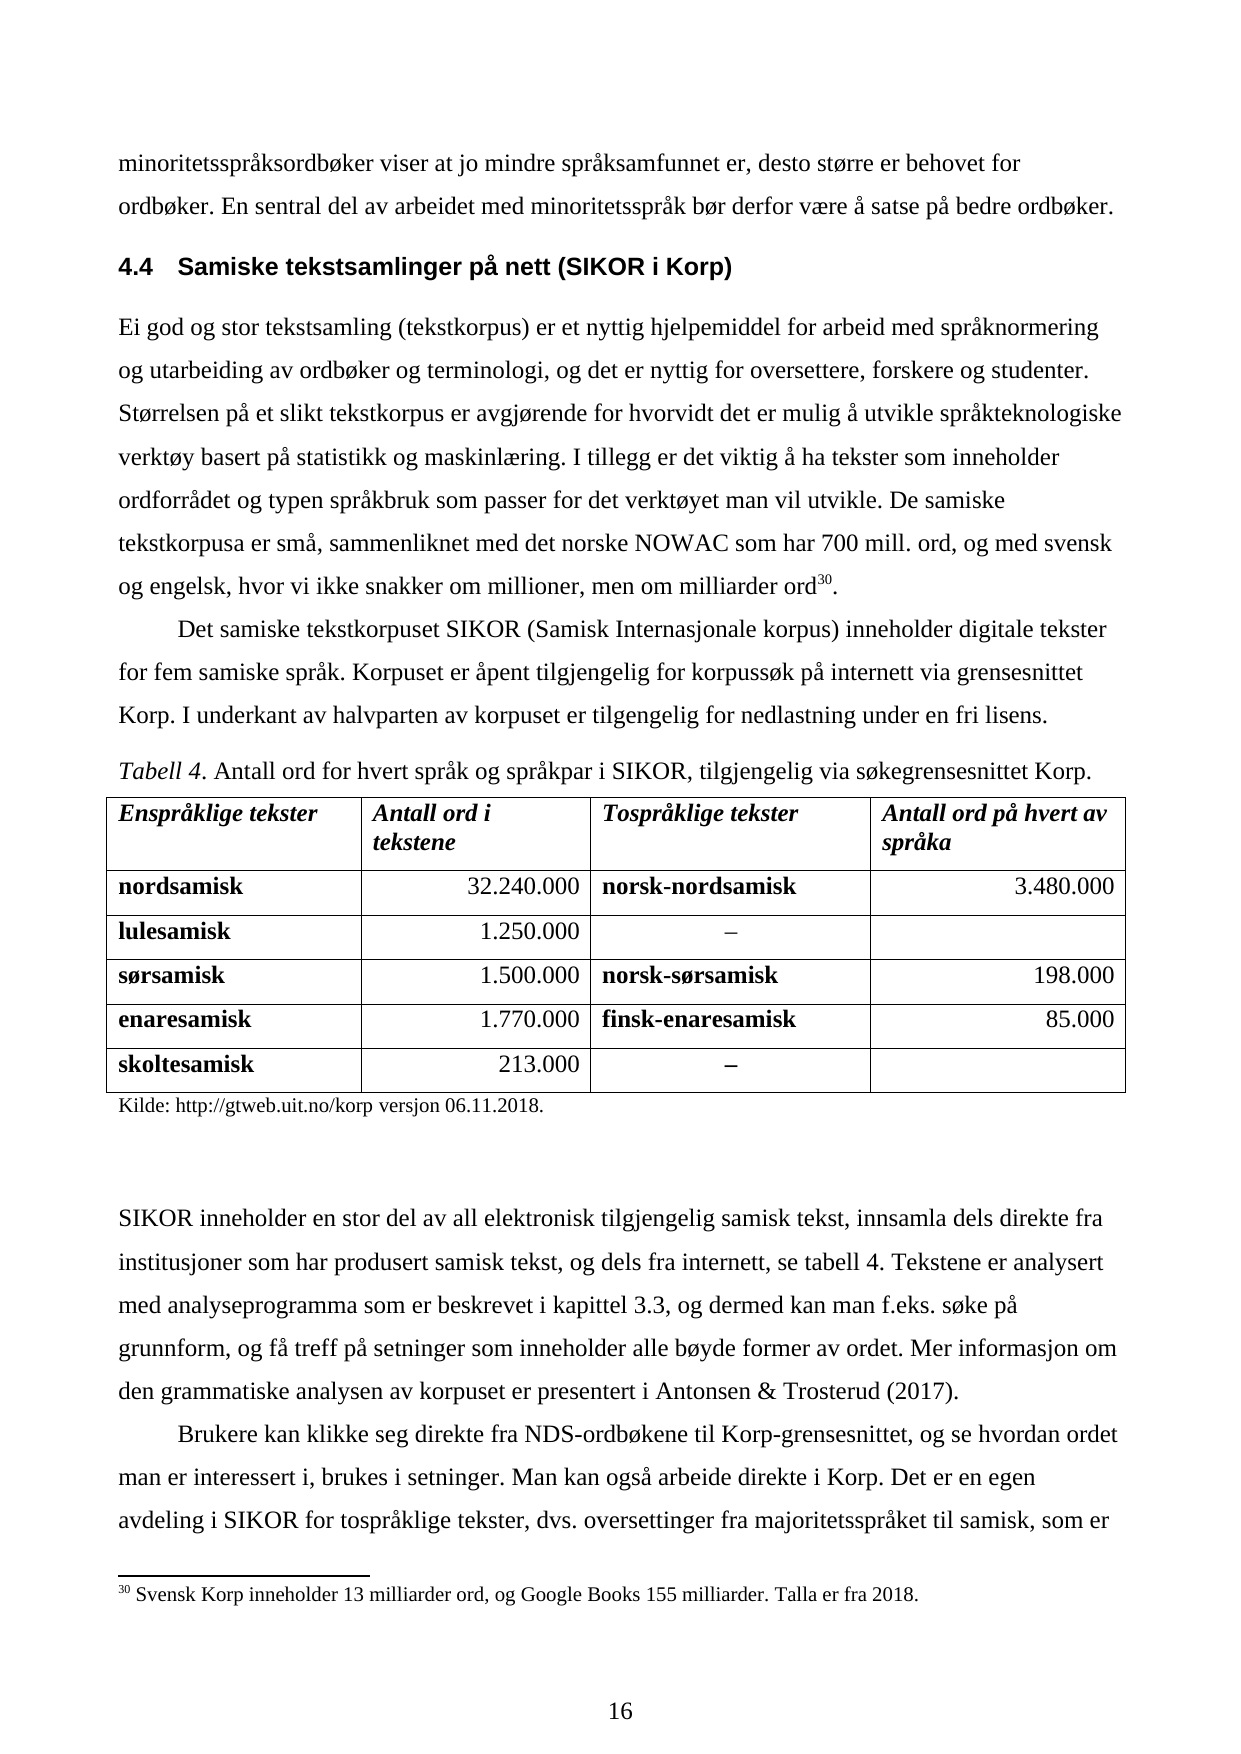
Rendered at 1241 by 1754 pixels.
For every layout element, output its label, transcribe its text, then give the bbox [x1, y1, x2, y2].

table_cell 1.500.000 [362, 960, 590, 1003]
table_cell 1.770.000 [362, 1005, 590, 1048]
table_cell skoltesamisk [107, 1049, 361, 1092]
table_cell – [591, 1049, 870, 1092]
table_cell [871, 916, 1125, 959]
table_cell – [591, 916, 870, 959]
table_cell finsk-enaresamisk [591, 1005, 870, 1048]
text minoritetsspråksordbøker viser at jo mindre språksamfunnet er, desto større er behovet for ordbøker. En sentral del av arbeidet med minoritetsspråk bør derfor være å satse på bedre ordbøker. [118, 148, 1122, 219]
table_cell sørsamisk [107, 960, 361, 1003]
table_cell 213.000 [362, 1049, 590, 1092]
text Kilde: http://gtweb.uit.no/korp versjon 06.11.2018. [118, 1093, 1122, 1117]
text Det samiske tekstkorpuset SIKOR (Samisk Internasjonale korpus) inneholder digitale tekster for fem samiske språk. Korpuset er åpent tilgjengelig for korpussøk på internett via grensesnittet Korp. I underkant av halvparten av korpuset er tilgengelig for nedlastning under en fri lisens. [118, 614, 1122, 729]
table_cell 1.250.000 [362, 916, 590, 959]
text SIKOR inneholder en stor del av all elektronisk tilgjengelig samisk tekst, innsamla dels direkte fra institusjoner som har produsert samisk tekst, og dels fra internett, se tabell 4. Tekstene er analysert med analyseprogramma som er beskrevet i kapittel 3.3, og dermed kan man f.eks. søke på grunnform, og få treff på setninger som inneholder alle bøyde former av ordet. Mer informasjon om den grammatiske analysen av korpuset er presentert i Antonsen & Trosterud (2017). [118, 1203, 1122, 1405]
table_cell enaresamisk [107, 1005, 361, 1048]
table_cell norsk-nordsamisk [591, 871, 870, 915]
table_cell 85.000 [871, 1005, 1125, 1048]
table_header Antall ord på hvert av språka [871, 798, 1125, 870]
text Svensk Korp inneholder 13 milliarder ord, og Google Books 155 milliarder. Talla er fra 2018. [118, 1582, 1122, 1606]
table_cell 32.240.000 [362, 871, 590, 915]
text Brukere kan klikke seg direkte fra NDS-ordbøkene til Korp-grensesnittet, og se hvordan ordet man er interessert i, brukes i setninger. Man kan også arbeide direkte i Korp. Det er en egen avdeling i SIKOR for tospråklige tekster, dvs. oversettinger fra majoritetsspråket til samisk, som er [118, 1419, 1122, 1534]
table_header Enspråklige tekster [107, 798, 361, 870]
subtitle Samiske tekstsamlinger på nett (SIKOR i Korp) [118, 251, 1122, 280]
table_cell nordsamisk [107, 871, 361, 915]
table_cell 198.000 [871, 960, 1125, 1003]
table_cell lulesamisk [107, 916, 361, 959]
table_cell 3.480.000 [871, 871, 1125, 915]
table_cell [871, 1049, 1125, 1092]
text Tabell 4. Antall ord for hvert språk og språkpar i SIKOR, tilgjengelig via søkegrensesnittet Korp. [118, 756, 1122, 785]
table_cell norsk-sørsamisk [591, 960, 870, 1003]
text Ei god og stor tekstsamling (tekstkorpus) er et nyttig hjelpemiddel for arbeid med språknormering og utarbeiding av ordbøker og terminologi, og det er nyttig for oversettere, forskere og studenter. Størrelsen på et slikt tekstkorpus er avgjørende for hvorvidt det er mulig å utvikle språkteknologiske verktøy basert på statistikk og maskinlæring. I tillegg er det viktig å ha tekster som inneholder ordforrådet og typen språkbruk som passer for det verktøyet man vil utvikle. De samiske tekstkorpusa er små, sammenliknet med det norske NOWAC som har 700 mill. ord, og med svensk og engelsk, hvor vi ikke snakker om millioner, men om milliarder ord. [118, 312, 1122, 600]
table_header Tospråklige tekster [591, 798, 870, 870]
table_header Antall ord i tekstene [362, 798, 590, 870]
